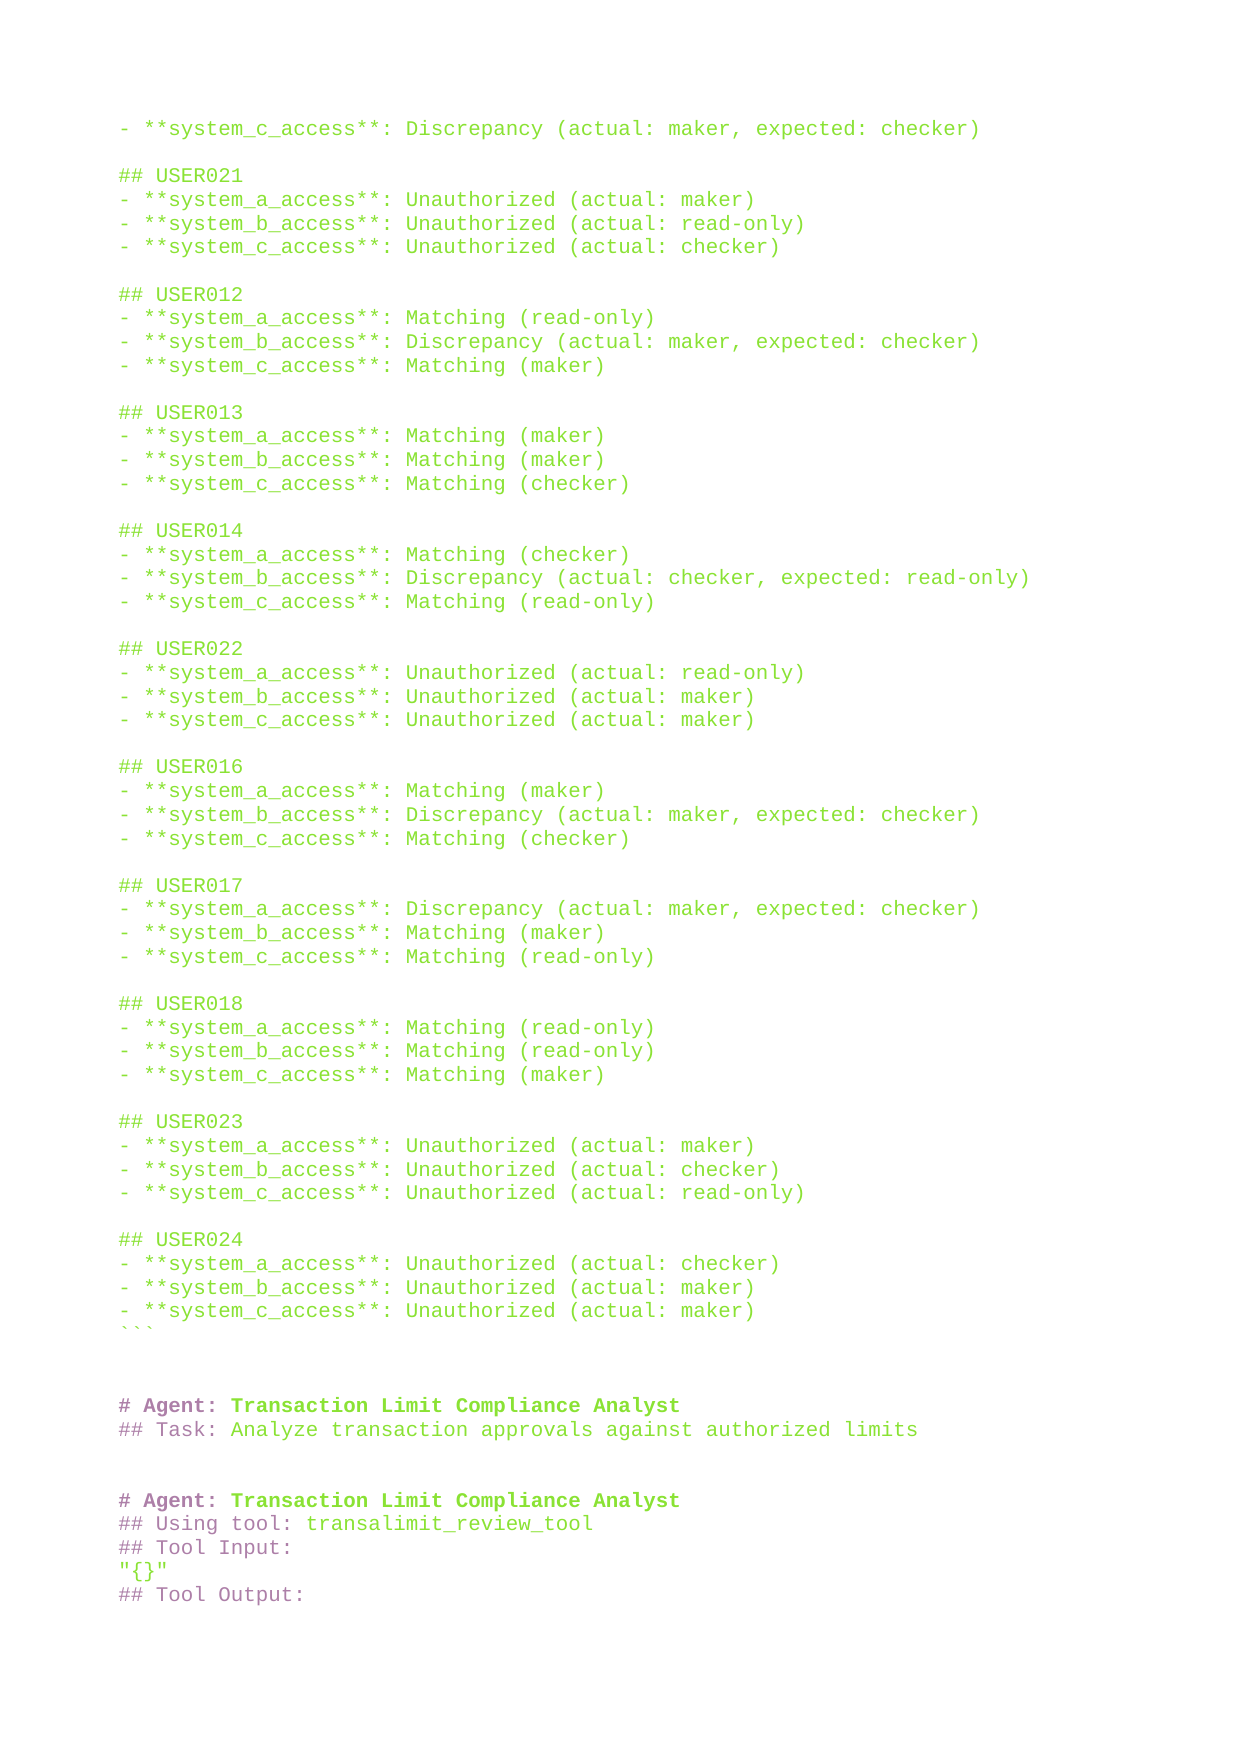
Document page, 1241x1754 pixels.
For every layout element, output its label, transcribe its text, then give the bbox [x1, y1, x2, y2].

text - **system_b_access**: Matching (maker) [118, 449, 1122, 473]
text ## Using tool: transalimit_review_tool [118, 1513, 1122, 1537]
text - **system_b_access**: Unauthorized (actual: checker) [118, 1158, 1122, 1182]
text - **system_a_access**: Matching (read-only) [118, 1017, 1122, 1040]
text - **system_c_access**: Matching (read-only) [118, 946, 1122, 969]
text - **system_a_access**: Matching (read-only) [118, 307, 1122, 331]
text ## Task: Analyze transaction approvals against authorized limits [118, 1419, 1122, 1442]
text - **system_a_access**: Unauthorized (actual: checker) [118, 1253, 1122, 1277]
text - **system_c_access**: Unauthorized (actual: checker) [118, 236, 1122, 260]
text ## USER012 [118, 284, 1122, 307]
text - **system_b_access**: Matching (read-only) [118, 1040, 1122, 1064]
text ## USER022 [118, 638, 1122, 662]
text - **system_c_access**: Unauthorized (actual: read-only) [118, 1182, 1122, 1206]
text - **system_b_access**: Unauthorized (actual: maker) [118, 686, 1122, 709]
text - **system_c_access**: Matching (checker) [118, 827, 1122, 851]
text - **system_b_access**: Unauthorized (actual: read-only) [118, 213, 1122, 236]
text - **system_b_access**: Discrepancy (actual: checker, expected: read-only) [118, 567, 1122, 591]
text ## USER017 [118, 875, 1122, 898]
text - **system_a_access**: Unauthorized (actual: maker) [118, 1135, 1122, 1158]
text - **system_a_access**: Matching (maker) [118, 426, 1122, 449]
text ## USER021 [118, 165, 1122, 189]
text - **system_b_access**: Discrepancy (actual: maker, expected: checker) [118, 331, 1122, 354]
text ## USER018 [118, 993, 1122, 1017]
text "{}" [118, 1561, 1122, 1584]
text - **system_c_access**: Unauthorized (actual: maker) [118, 1300, 1122, 1324]
text - **system_c_access**: Unauthorized (actual: maker) [118, 709, 1122, 733]
text ## USER023 [118, 1111, 1122, 1135]
text ## USER014 [118, 520, 1122, 544]
text ## USER016 [118, 757, 1122, 780]
text # Agent: Transaction Limit Compliance Analyst [118, 1395, 1122, 1419]
text - **system_b_access**: Matching (maker) [118, 922, 1122, 946]
text - **system_a_access**: Matching (maker) [118, 780, 1122, 804]
text - **system_c_access**: Matching (maker) [118, 1064, 1122, 1088]
text ## USER024 [118, 1229, 1122, 1253]
text ## Tool Output: [118, 1584, 1122, 1608]
text - **system_c_access**: Matching (checker) [118, 473, 1122, 496]
text - **system_b_access**: Discrepancy (actual: maker, expected: checker) [118, 804, 1122, 827]
text ``` [118, 1324, 1122, 1348]
text # Agent: Transaction Limit Compliance Analyst [118, 1489, 1122, 1513]
text - **system_b_access**: Unauthorized (actual: maker) [118, 1277, 1122, 1300]
text - **system_c_access**: Matching (maker) [118, 354, 1122, 378]
text - **system_a_access**: Unauthorized (actual: maker) [118, 189, 1122, 213]
text - **system_a_access**: Unauthorized (actual: read-only) [118, 662, 1122, 686]
text - **system_c_access**: Discrepancy (actual: maker, expected: checker) [118, 118, 1122, 142]
text ## Tool Input: [118, 1537, 1122, 1561]
text - **system_c_access**: Matching (read-only) [118, 591, 1122, 615]
text ## USER013 [118, 402, 1122, 426]
text - **system_a_access**: Discrepancy (actual: maker, expected: checker) [118, 898, 1122, 922]
text - **system_a_access**: Matching (checker) [118, 544, 1122, 567]
